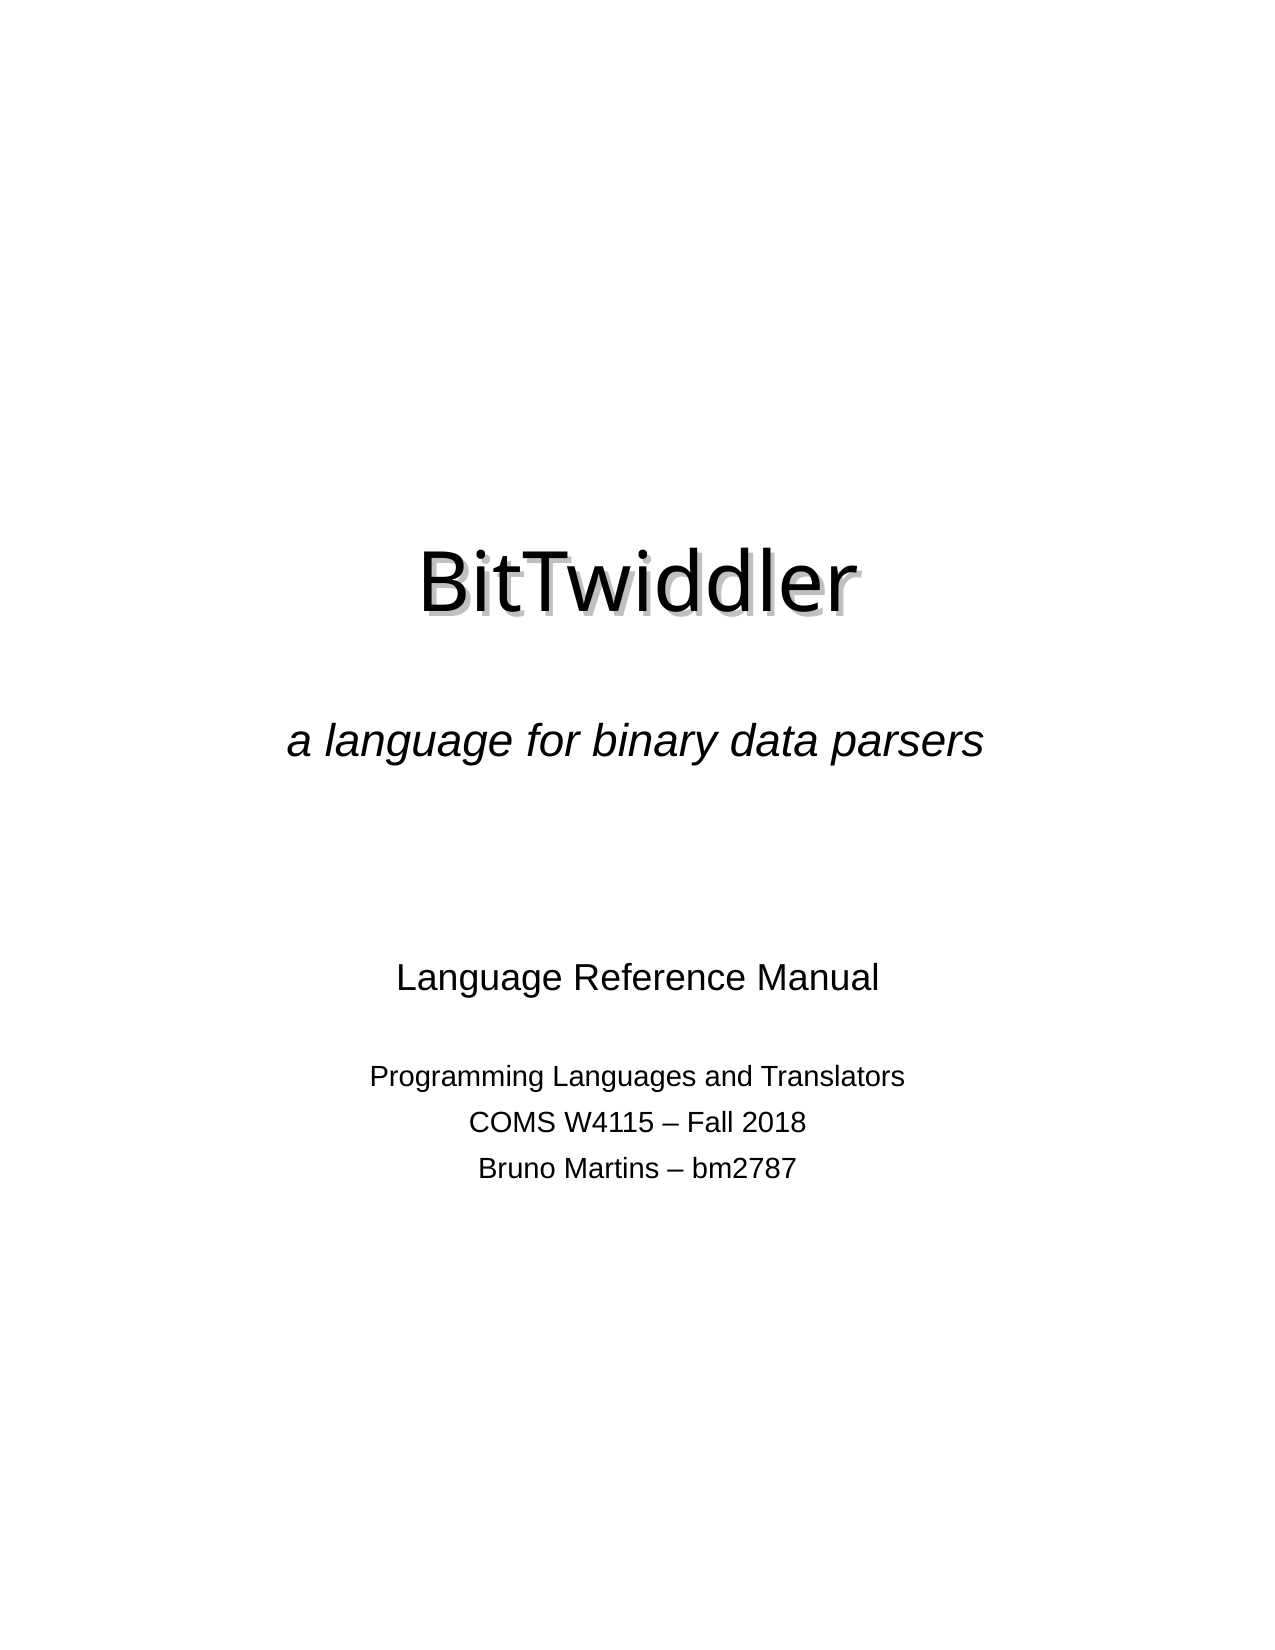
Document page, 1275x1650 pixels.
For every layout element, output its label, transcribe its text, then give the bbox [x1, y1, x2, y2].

subtitle COMS W4115 – Fall 2018 [118, 1105, 1157, 1139]
subtitle Language Reference Manual [118, 955, 1157, 998]
subtitle Bruno Martins – bm2787 [118, 1151, 1157, 1185]
subtitle BitTwiddler [118, 522, 1157, 636]
subtitle Programming Languages and Translators [118, 1059, 1157, 1093]
subtitle a language for binary data parsers [118, 713, 1157, 766]
